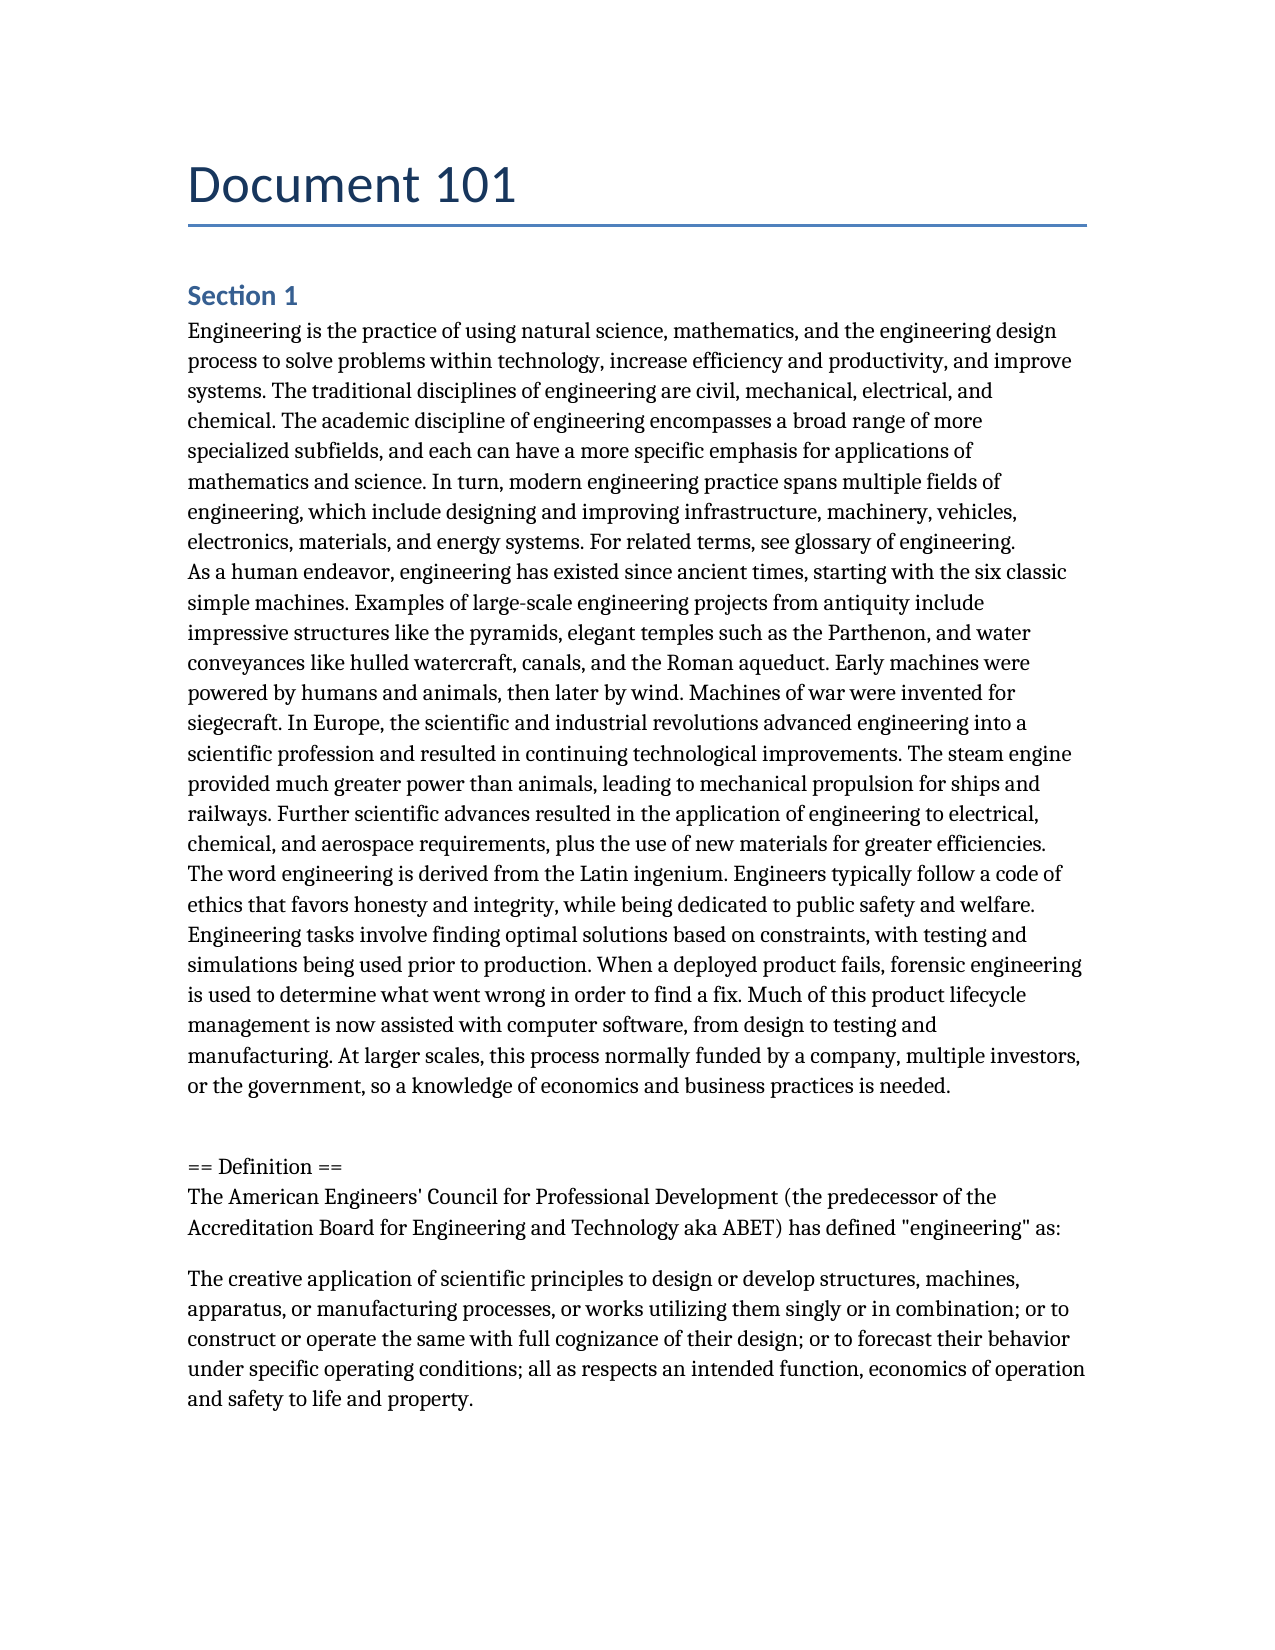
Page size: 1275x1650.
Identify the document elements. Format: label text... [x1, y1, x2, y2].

subtitle Section 1 [187, 277, 1087, 312]
title Document 101 [187, 150, 1087, 227]
text Engineering is the practice of using natural science, mathematics, and the engineering design process to solve problems within technology, increase efficiency and productivity, and improve systems. The traditional disciplines of engineering are civil, mechanical, electrical, and chemical. The academic discipline of engineering encompasses a broad range of more specialized subfields, and each can have a more specific emphasis for applications of mathematics and science. In turn, modern engineering practice spans multiple fields of engineering, which include designing and improving infrastructure, machinery, vehicles, electronics, materials, and energy systems. For related terms, see glossary of engineering. As a human endeavor, engineering has existed since ancient times, starting with the six classic simple machines. Examples of large-scale engineering projects from antiquity include impressive structures like the pyramids, elegant temples such as the Parthenon, and water conveyances like hulled watercraft, canals, and the Roman aqueduct. Early machines were powered by humans and animals, then later by wind. Machines of war were invented for siegecraft. In Europe, the scientific and industrial revolutions advanced engineering into a scientific profession and resulted in continuing technological improvements. The steam engine provided much greater power than animals, leading to mechanical propulsion for ships and railways. Further scientific advances resulted in the application of engineering to electrical, chemical, and aerospace requirements, plus the use of new materials for greater efficiencies. The word engineering is derived from the Latin ingenium. Engineers typically follow a code of ethics that favors honesty and integrity, while being dedicated to public safety and welfare. Engineering tasks involve finding optimal solutions based on constraints, with testing and simulations being used prior to production. When a deployed product fails, forensic engineering is used to determine what went wrong in order to find a fix. Much of this product lifecycle management is now assisted with computer software, from design to testing and manufacturing. At larger scales, this process normally funded by a company, multiple investors, or the government, so a knowledge of economics and business practices is needed. [187, 317, 1087, 1099]
text The creative application of scientific principles to design or develop structures, machines, apparatus, or manufacturing processes, or works utilizing them singly or in combination; or to construct or operate the same with full cognizance of their design; or to forecast their behavior under specific operating conditions; all as respects an intended function, economics of operation and safety to life and property. [187, 1265, 1087, 1413]
text == Definition == The American Engineers' Council for Professional Development (the predecessor of the Accreditation Board for Engineering and Technology aka ABET) has defined "engineering" as: [187, 1124, 1087, 1241]
